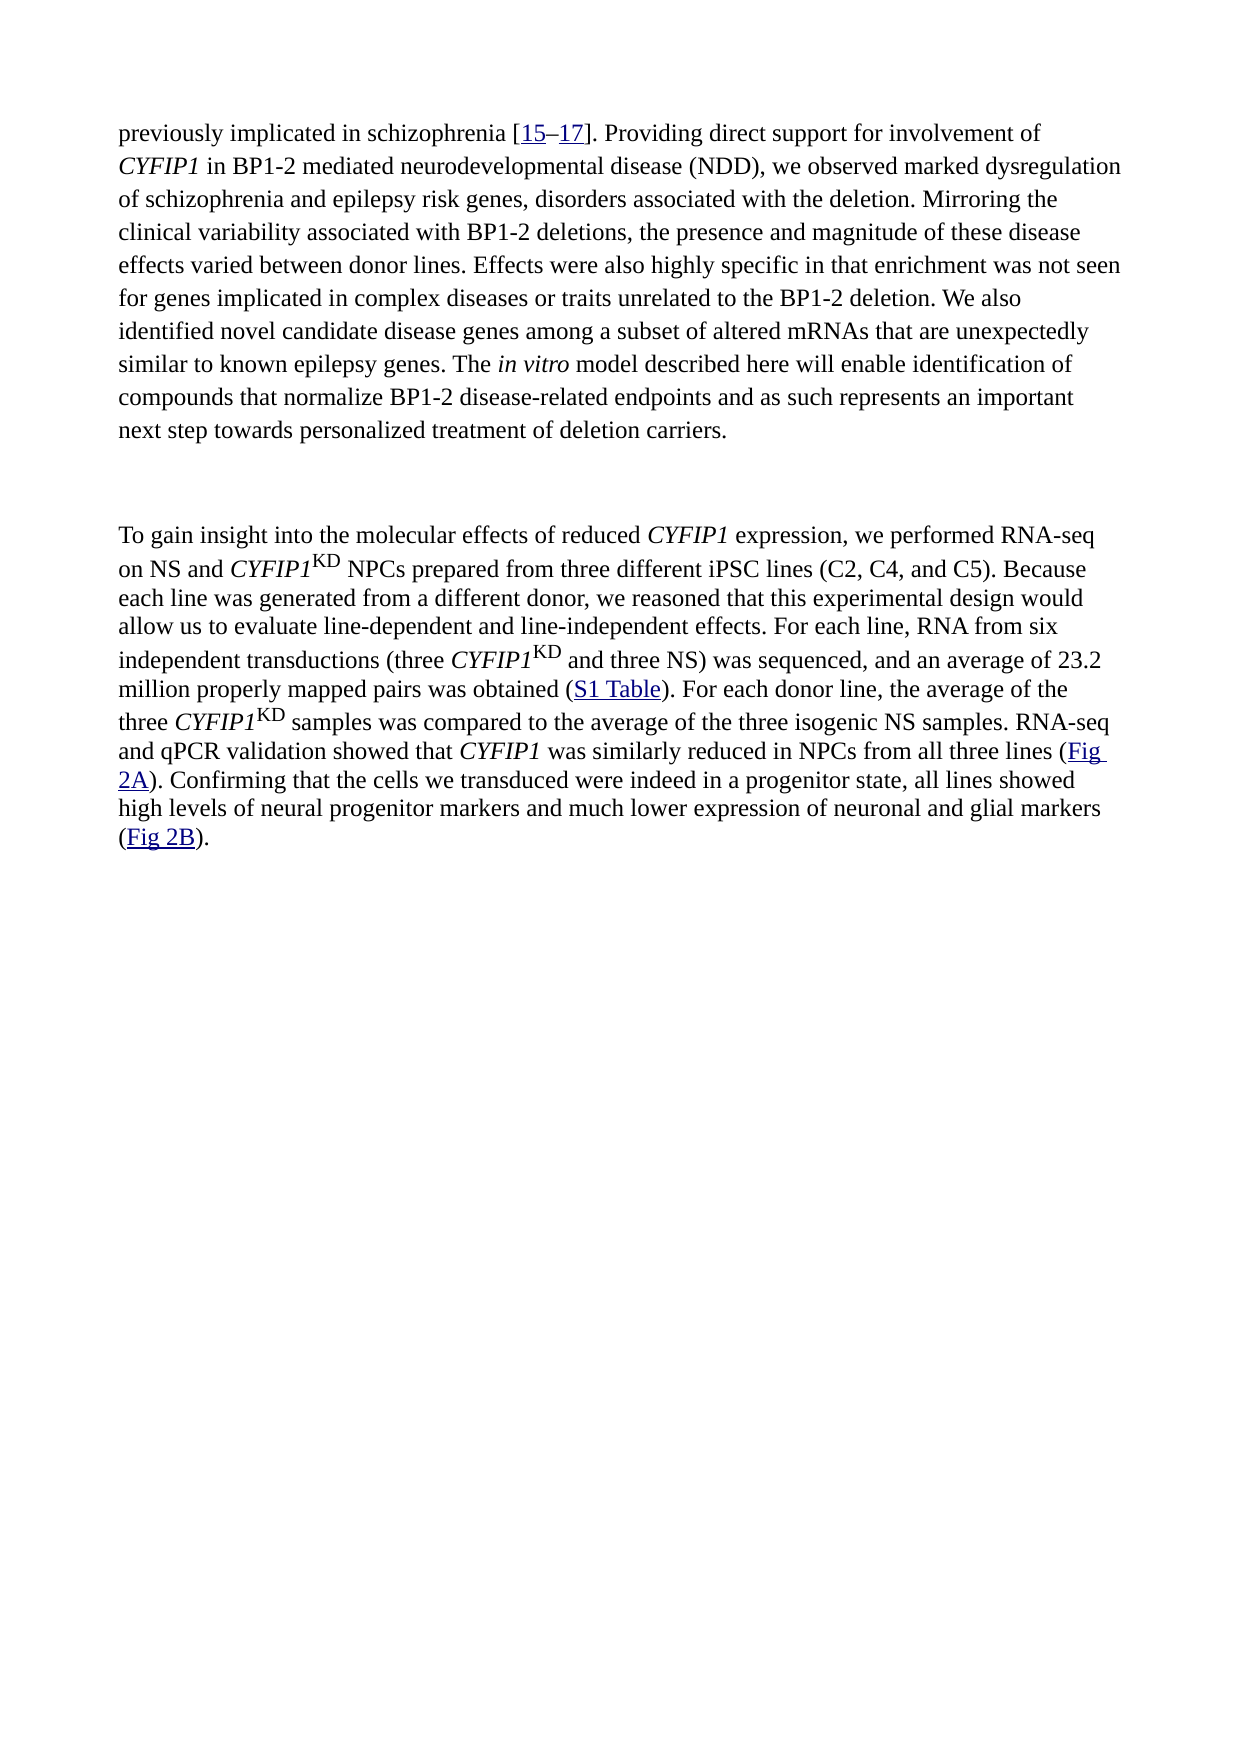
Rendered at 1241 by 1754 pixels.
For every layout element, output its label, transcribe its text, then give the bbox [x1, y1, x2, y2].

text To gain insight into the molecular effects of reduced CYFIP1 expression, we performed RNA-seq on NS and CYFIP1KD NPCs prepared from three different iPSC lines (C2, C4, and C5). Because each line was generated from a different donor, we reasoned that this experimental design would allow us to evaluate line-dependent and line-independent effects. For each line, RNA from six independent transductions (three CYFIP1KD and three NS) was sequenced, and an average of 23.2 million properly mapped pairs was obtained (S1 Table). For each donor line, the average of the three CYFIP1KD samples was compared to the average of the three isogenic NS samples. RNA-seq and qPCR validation showed that CYFIP1 was similarly reduced in NPCs from all three lines (Fig 2A). Confirming that the cells we transduced were indeed in a progenitor state, all lines showed high levels of neural progenitor markers and much lower expression of neuronal and glial markers (Fig 2B). [118, 520, 1122, 851]
text previously implicated in schizophrenia [15–17]. Providing direct support for involvement of CYFIP1 in BP1-2 mediated neurodevelopmental disease (NDD), we observed marked dysregulation of schizophrenia and epilepsy risk genes, disorders associated with the deletion. Mirroring the clinical variability associated with BP1-2 deletions, the presence and magnitude of these disease effects varied between donor lines. Effects were also highly specific in that enrichment was not seen for genes implicated in complex diseases or traits unrelated to the BP1-2 deletion. We also identified novel candidate disease genes among a subset of altered mRNAs that are unexpectedly similar to known epilepsy genes. The in vitro model described here will enable identification of compounds that normalize BP1-2 disease-related endpoints and as such represents an important next step towards personalized treatment of deletion carriers. [118, 118, 1122, 444]
